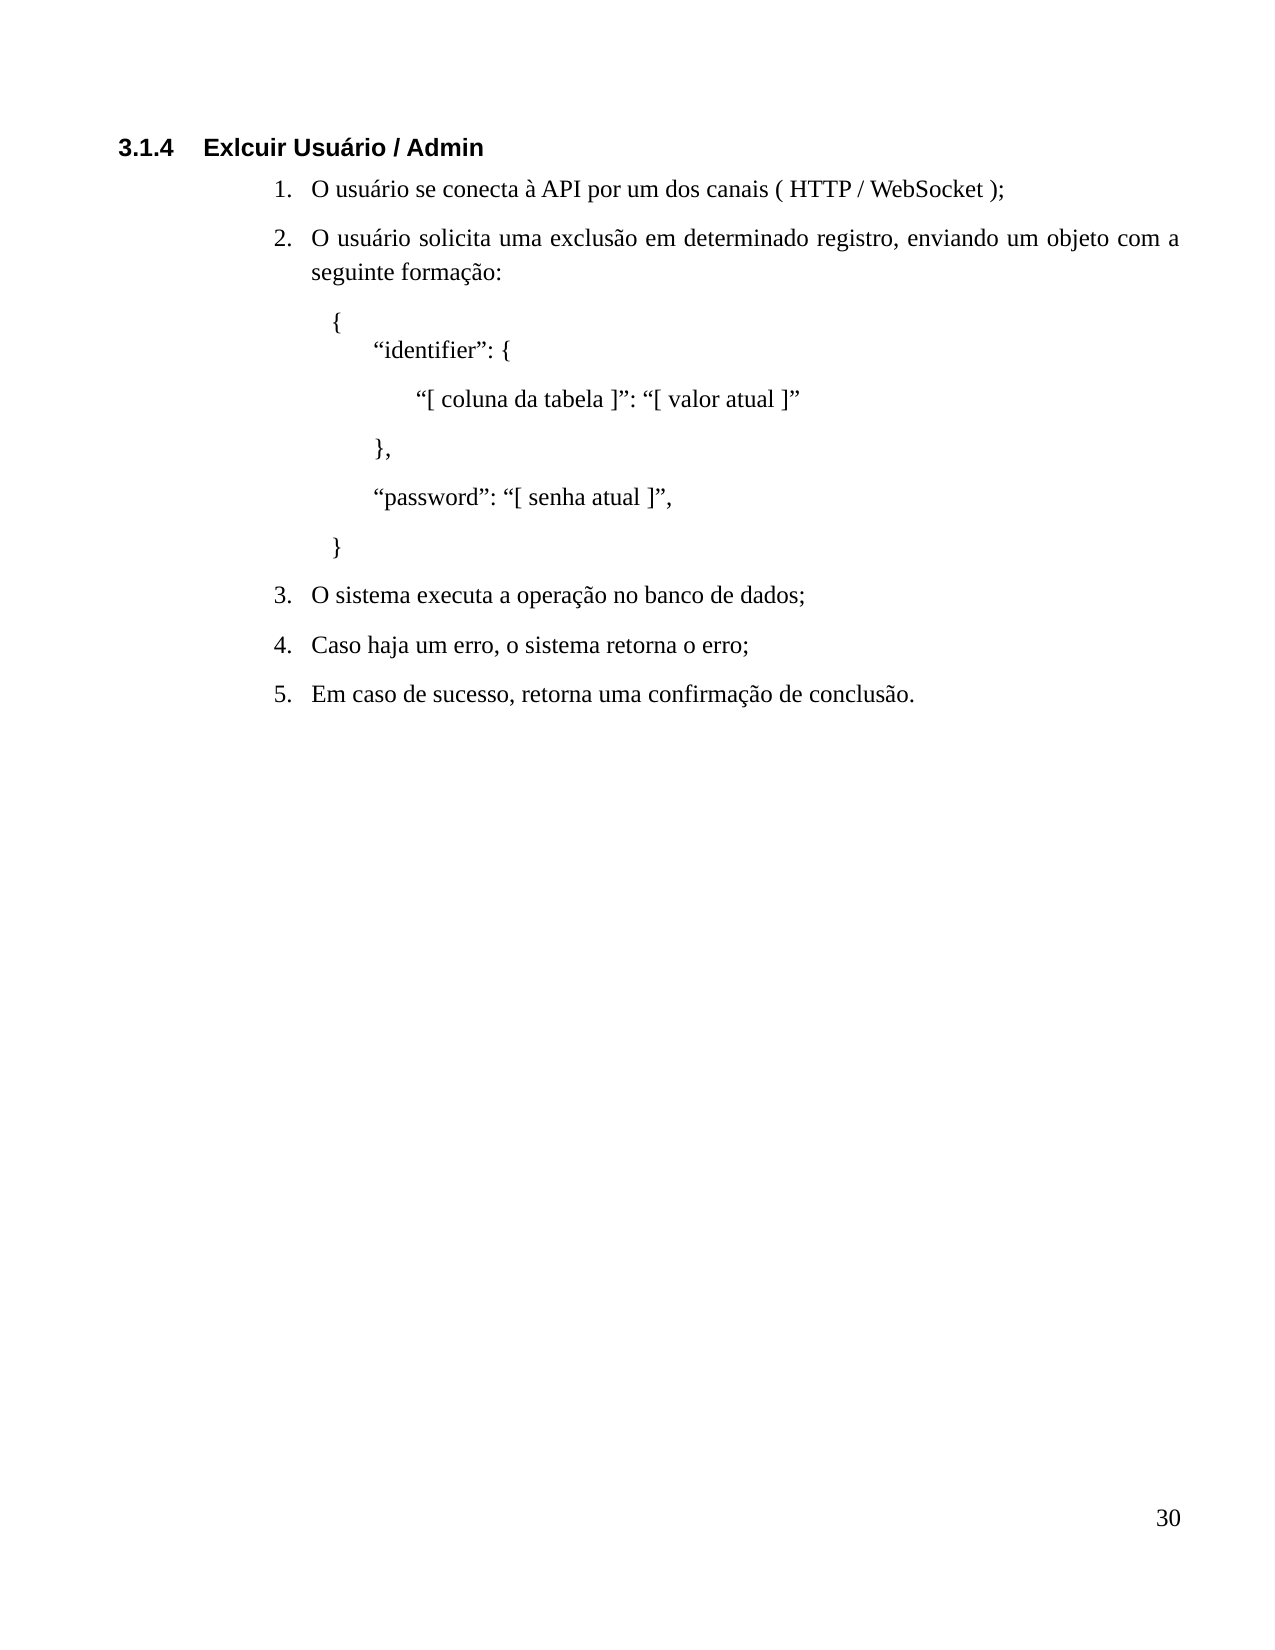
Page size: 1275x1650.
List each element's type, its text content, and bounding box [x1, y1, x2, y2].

text }, [236, 433, 1062, 462]
text “[ coluna da tabela ]”: “[ valor atual ]” [236, 384, 1062, 413]
list O usuário solicita uma exclusão em determinado registro, enviando um objeto com a seguinte formação: [274, 223, 1181, 286]
list } [274, 532, 1181, 560]
text “password”: “[ senha atual ]”, [236, 482, 1062, 511]
list Caso haja um erro, o sistema retorna o erro; [274, 630, 1181, 658]
list O usuário se conecta à API por um dos canais ( HTTP / WebSocket ); [274, 174, 1181, 203]
list O sistema executa a operação no banco de dados; [274, 581, 1181, 609]
text “identifier”: { [236, 335, 1062, 364]
subtitle 3.1.4 Exlcuir Usuário / Admin [118, 133, 1181, 161]
text { [118, 307, 1181, 335]
list Em caso de sucesso, retorna uma confirmação de conclusão. [274, 679, 1181, 707]
